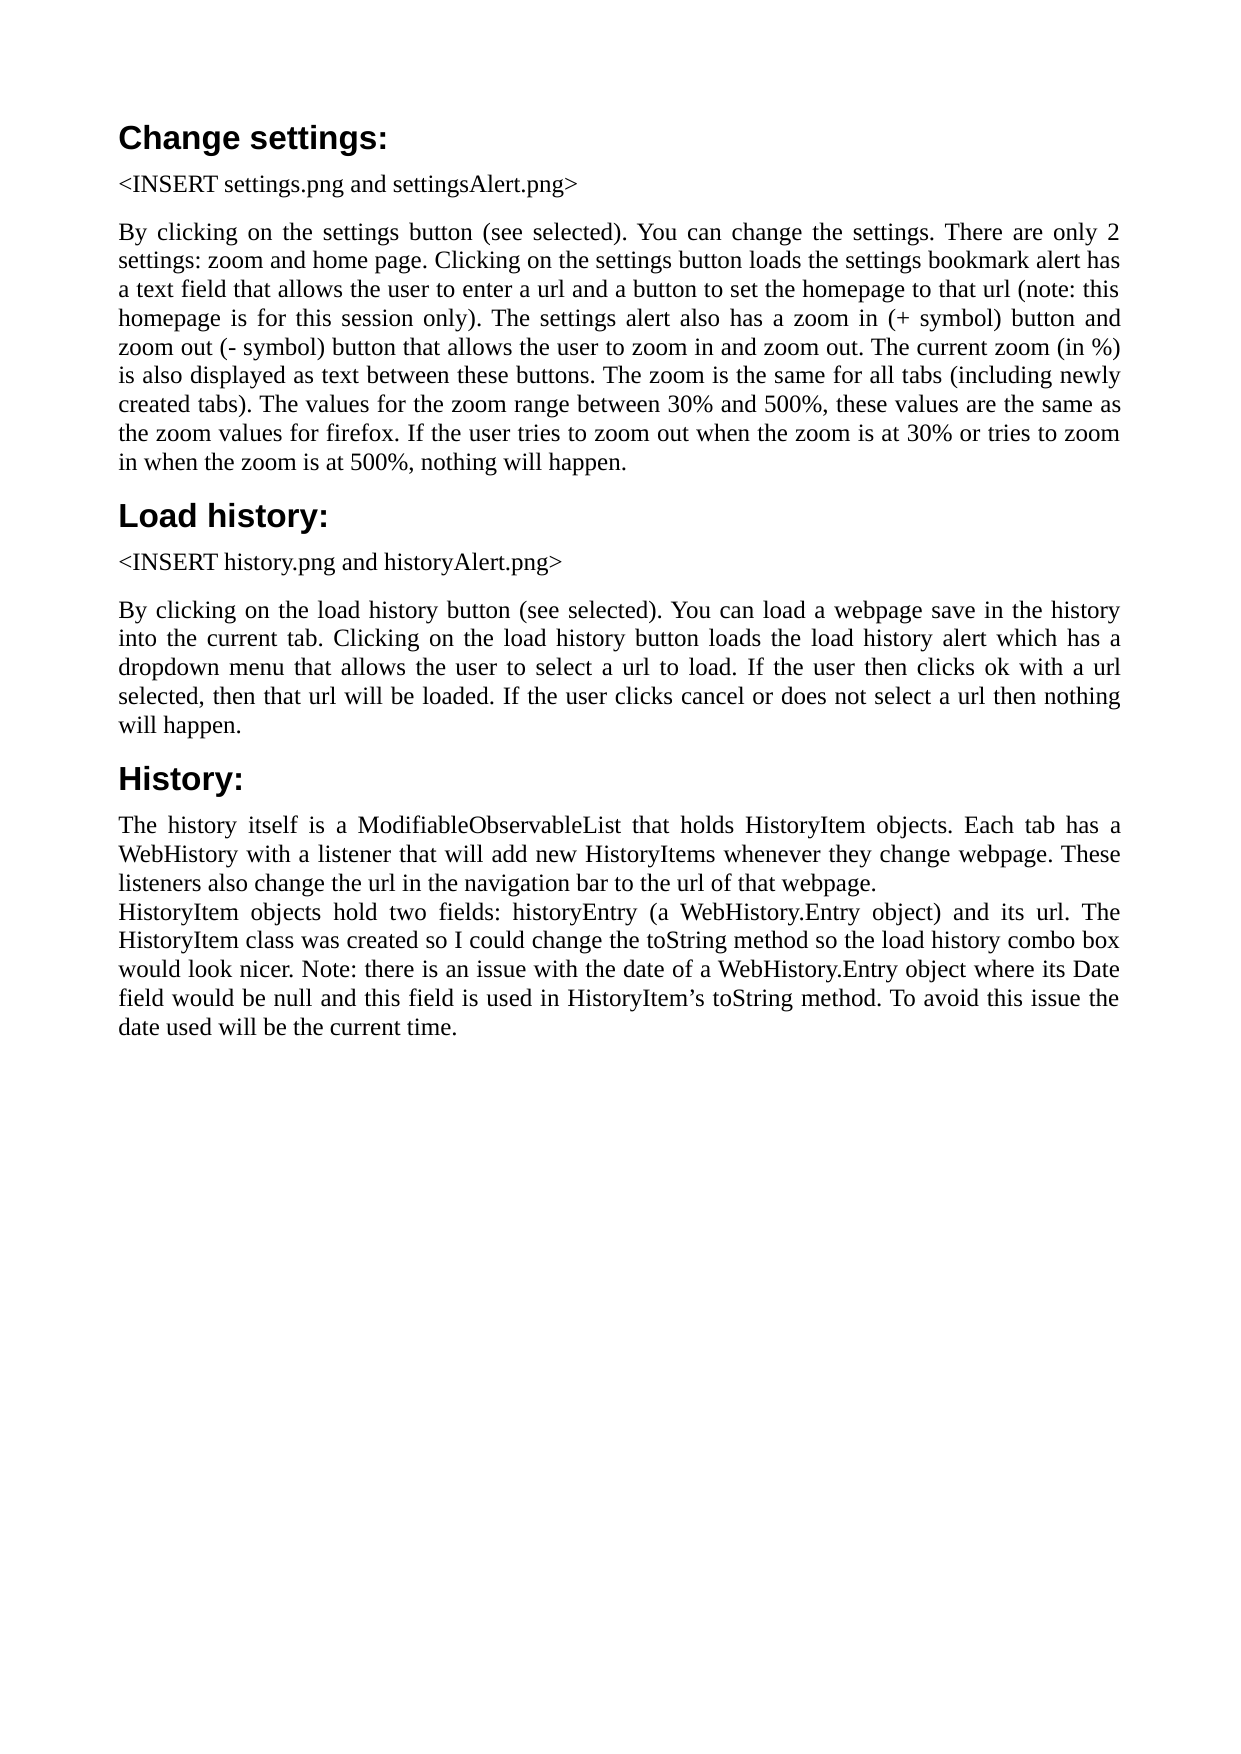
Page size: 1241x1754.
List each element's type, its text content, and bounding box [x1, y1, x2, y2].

text <INSERT settings.png and settingsAlert.png> [118, 169, 1122, 198]
text <INSERT history.png and historyAlert.png> [118, 547, 1122, 576]
text The history itself is a ModifiableObservableList that holds HistoryItem objects. Each tab has a WebHistory with a listener that will add new HistoryItems whenever they change webpage. These listeners also change the url in the navigation bar to the url of that webpage. [118, 810, 1122, 897]
text By clicking on the load history button (see selected). You can load a webpage save in the history into the current tab. Clicking on the load history button loads the load history alert which has a dropdown menu that allows the user to select a url to load. If the user then clicks ok with a url selected, then that url will be loaded. If the user clicks cancel or does not select a url then nothing will happen. [118, 595, 1122, 738]
text HistoryItem objects hold two fields: historyEntry (a WebHistory.Entry object) and its url. The HistoryItem class was created so I could change the toString method so the load history combo box would look nicer. Note: there is an issue with the date of a WebHistory.Entry object where its Date field would be null and this field is used in HistoryItem’s toString method. To avoid this issue the date used will be the current time. [118, 897, 1122, 1040]
subtitle Load history: [118, 496, 1122, 535]
subtitle Change settings: [118, 118, 1122, 157]
subtitle History: [118, 759, 1122, 798]
text By clicking on the settings button (see selected). You can change the settings. There are only 2 settings: zoom and home page. Clicking on the settings button loads the settings bookmark alert has a text field that allows the user to enter a url and a button to set the homepage to that url (note: this homepage is for this session only). The settings alert also has a zoom in (+ symbol) button and zoom out (- symbol) button that allows the user to zoom in and zoom out. The current zoom (in %) is also displayed as text between these buttons. The zoom is the same for all tabs (including newly created tabs). The values for the zoom range between 30% and 500%, these values are the same as the zoom values for firefox. If the user tries to zoom out when the zoom is at 30% or tries to zoom in when the zoom is at 500%, nothing will happen. [118, 217, 1122, 475]
